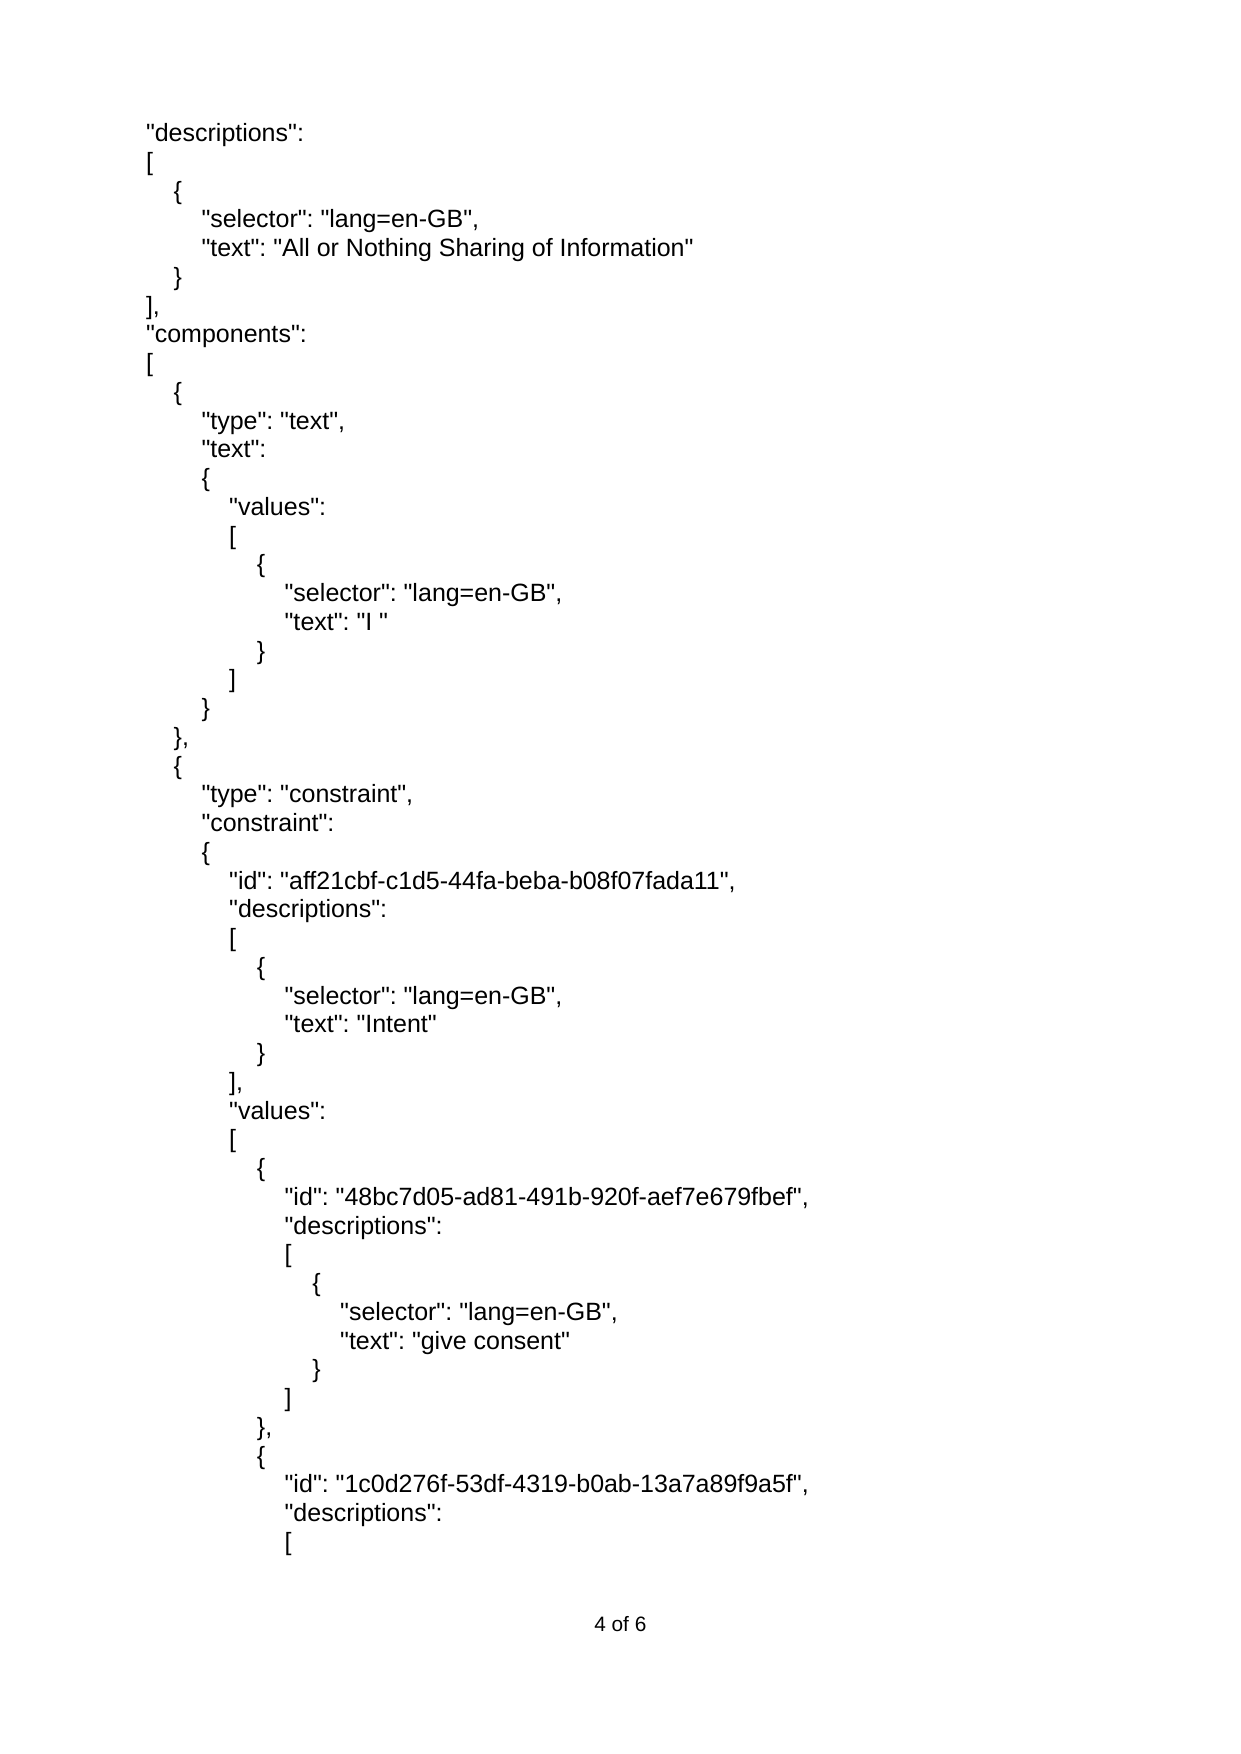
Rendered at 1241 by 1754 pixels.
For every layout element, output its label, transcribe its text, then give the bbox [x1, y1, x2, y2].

text "descriptions": [ { "selector": "lang=en-GB", "text": "All or Nothing Sharing of Information" } ], "components": [ { "type": "text", "text": { "values": [ { "selector": "lang=en-GB", "text": "I " } ] } }, { "type": "constraint", "constraint": { "id": "aff21cbf-c1d5-44fa-beba-b08f07fada11", "descriptions": [ { "selector": "lang=en-GB", "text": "Intent" } ], "values": [ { "id": "48bc7d05-ad81-491b-920f-aef7e679fbef", "descriptions": [ { "selector": "lang=en-GB", "text": "give consent" } ] }, { "id": "1c0d276f-53df-4319-b0ab-13a7a89f9a5f", "descriptions": [ [118, 118, 1122, 1556]
